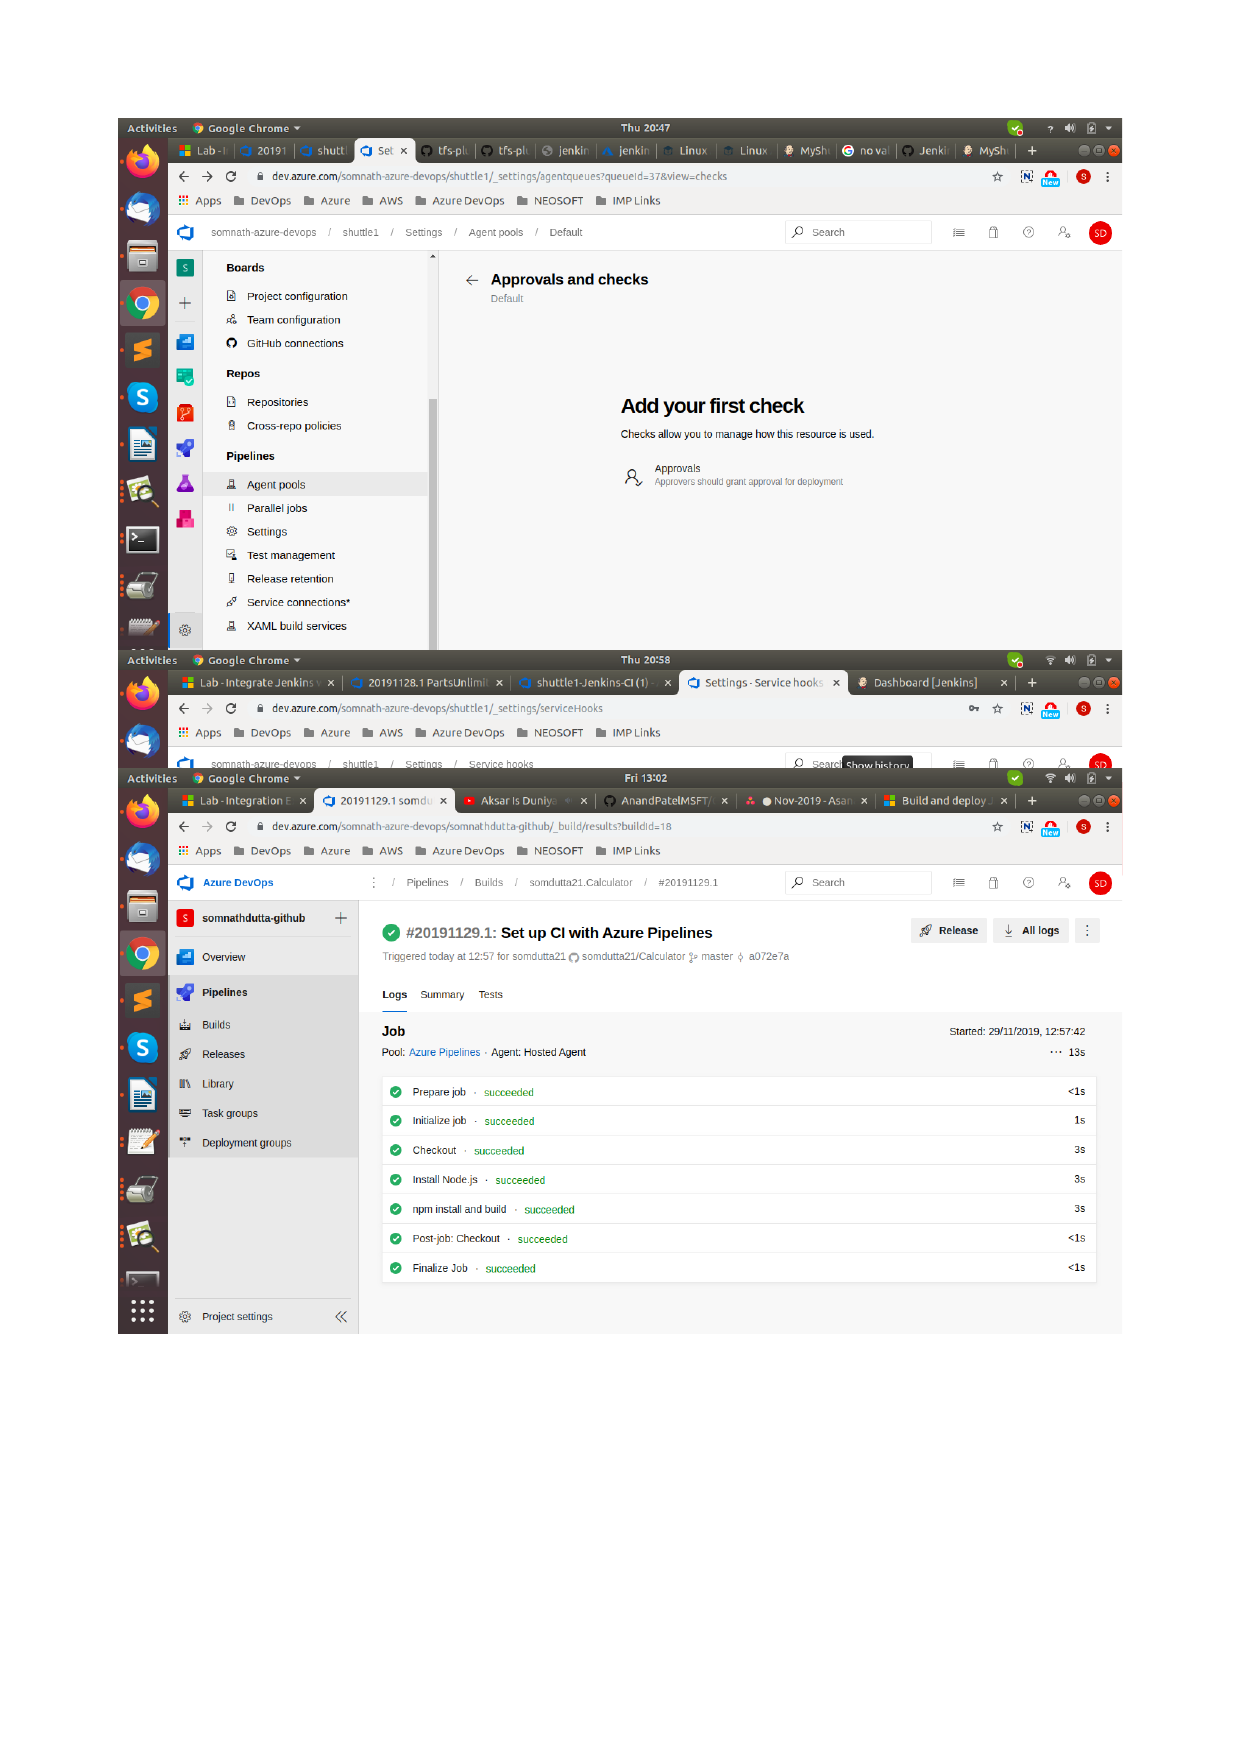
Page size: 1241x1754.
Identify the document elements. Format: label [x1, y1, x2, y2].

picture [118, 118, 1123, 1334]
